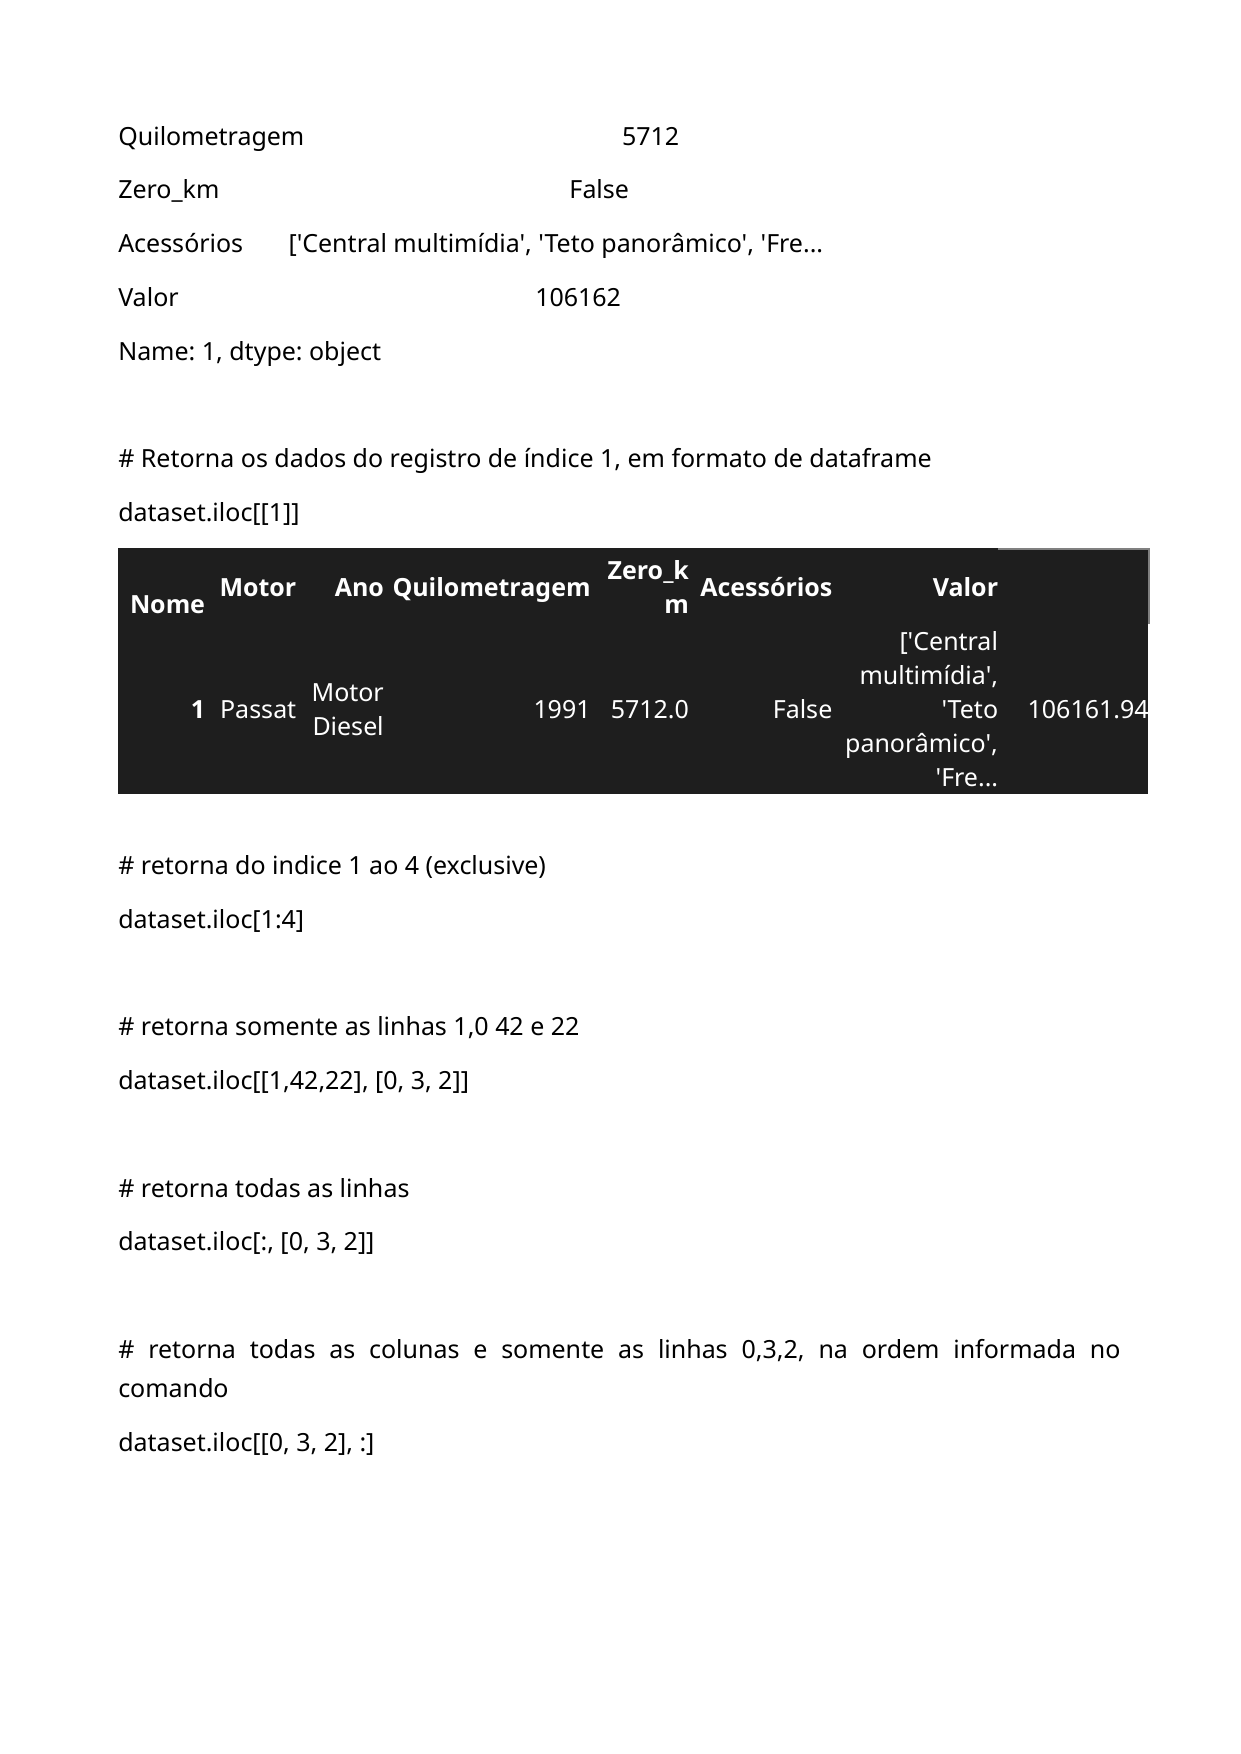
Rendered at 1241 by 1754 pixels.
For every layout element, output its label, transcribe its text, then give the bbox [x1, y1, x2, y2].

table_cell False [689, 624, 832, 794]
text dataset.iloc[1:4] [118, 901, 1122, 936]
text Quilometragem 5712 [118, 118, 1122, 152]
table_header Nome [118, 548, 205, 624]
text Valor 106162 [118, 279, 1122, 313]
text dataset.iloc[[1,42,22], [0, 3, 2]] [118, 1063, 1122, 1097]
table_header [998, 550, 1148, 624]
text Name: 1, dtype: object [118, 333, 1122, 367]
table_cell 106161.94 [998, 624, 1148, 794]
text # retorna todas as linhas [118, 1170, 1122, 1204]
table_header Motor [205, 548, 296, 624]
text # Retorna os dados do registro de índice 1, em formato de dataframe [118, 441, 1122, 475]
text Acessórios ['Central multimídia', 'Teto panorâmico', 'Fre... [118, 226, 1122, 260]
table_cell 1991 [384, 624, 590, 794]
table_header Acessórios [689, 548, 832, 624]
text Zero_km False [118, 172, 1122, 206]
text # retorna somente as linhas 1,0 42 e 22 [118, 1009, 1122, 1043]
table_header Ano [296, 548, 383, 624]
table_cell 5712.0 [590, 624, 689, 794]
table_cell ['Central multimídia', 'Teto panorâmico', 'Fre... [832, 624, 998, 794]
text dataset.iloc[[1]] [118, 494, 1122, 528]
text dataset.iloc[[0, 3, 2], :] [118, 1424, 1122, 1458]
table_header Quilometragem [384, 548, 590, 624]
text # retorna todas as colunas e somente as linhas 0,3,2, na ordem informada no comando [118, 1331, 1122, 1405]
table_cell Passat [205, 624, 296, 794]
table_header Valor [832, 548, 998, 624]
text dataset.iloc[:, [0, 3, 2]] [118, 1224, 1122, 1258]
table_cell 1 [118, 624, 205, 794]
table_cell Motor Diesel [296, 624, 383, 794]
table_header Zero_km [590, 548, 689, 624]
text # retorna do indice 1 ao 4 (exclusive) [118, 848, 1122, 882]
